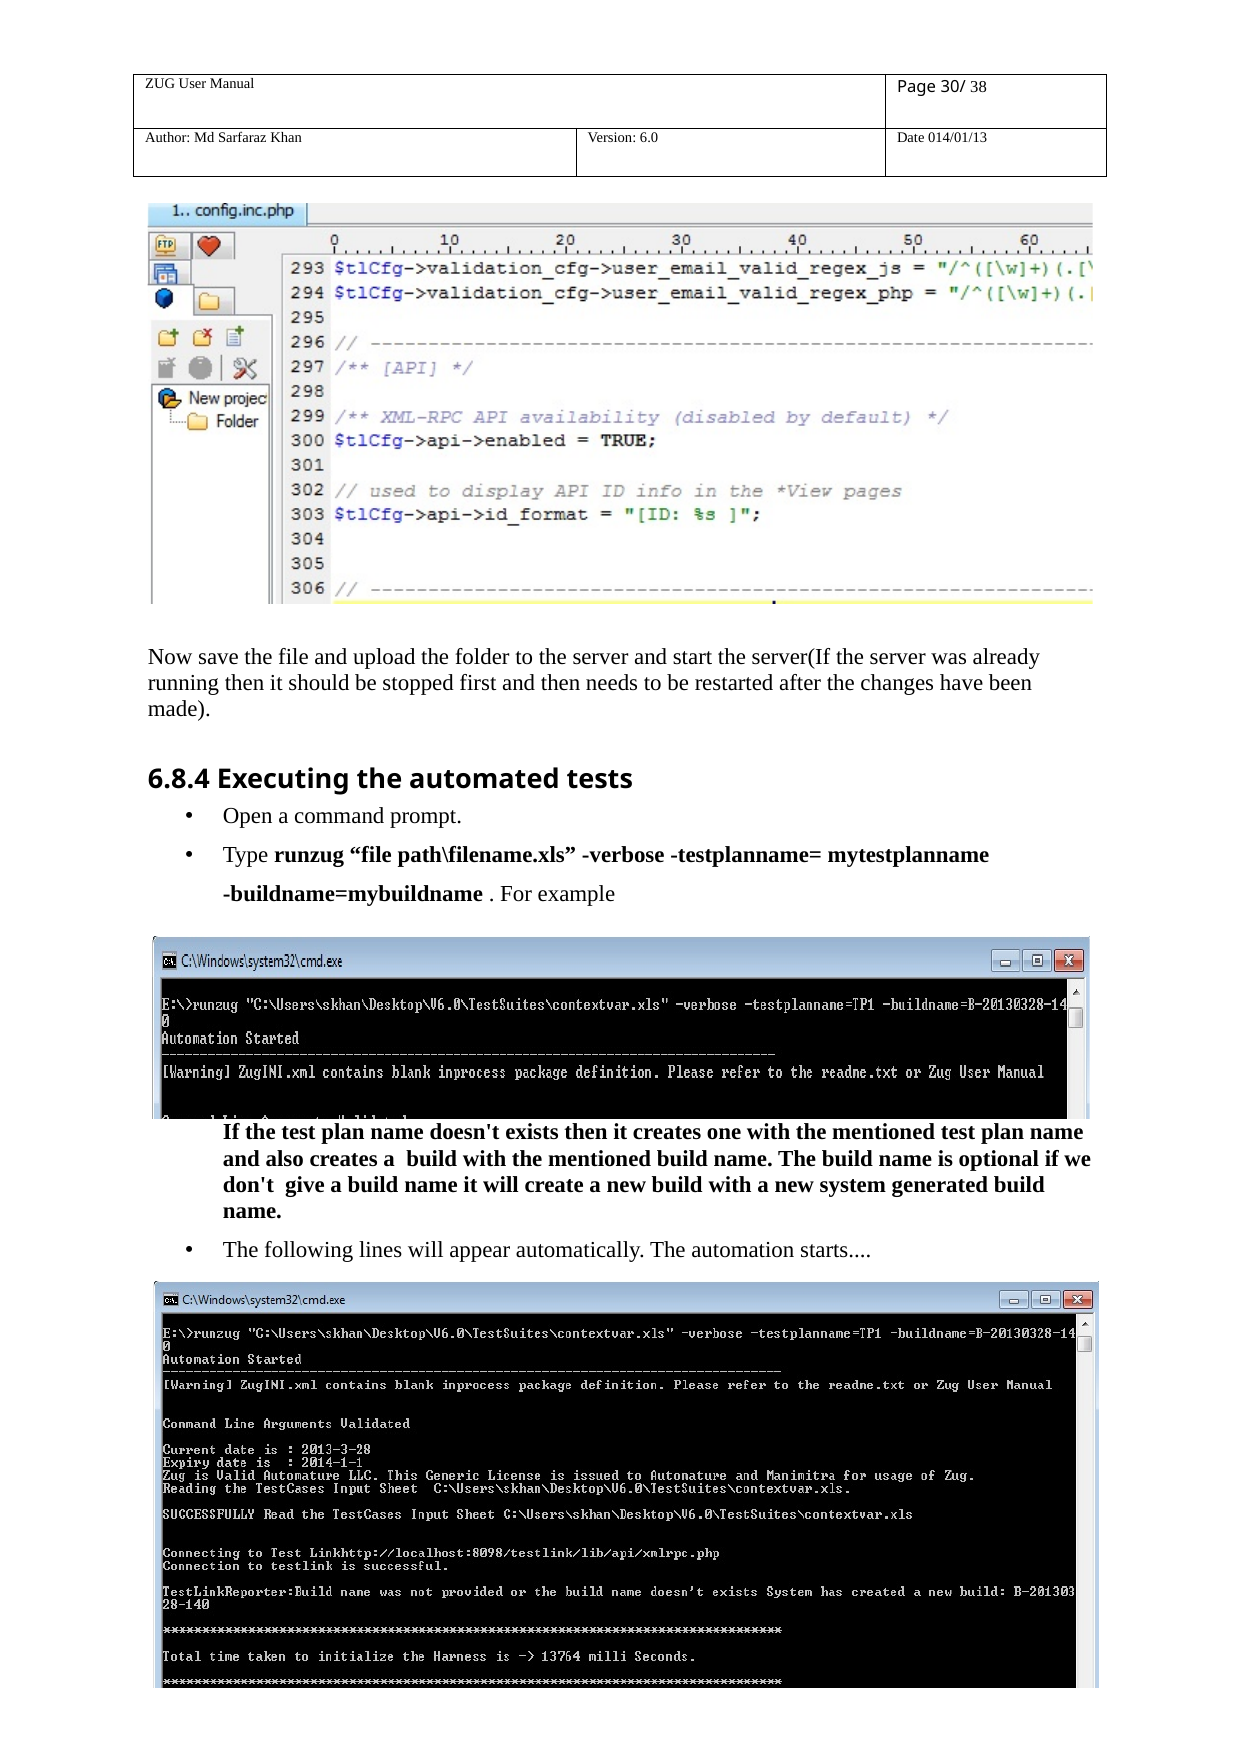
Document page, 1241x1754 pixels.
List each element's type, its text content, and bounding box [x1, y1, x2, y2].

picture [153, 1281, 1099, 1688]
picture [147, 203, 1093, 604]
text Now save the file and upload the folder to the server and start the server(If the server was already running then it should be stopped first and then needs to be restarted after the changes have been made). [148, 643, 1092, 722]
list Open a command prompt. [185, 802, 1092, 829]
subtitle 6.8.4 Executing the automated tests [148, 759, 1092, 796]
list If the test plan name doesn't exists then it creates one with the mentioned test plan name and also creates a build with the mentioned build name. The build name is optional if we don't give a build name it will create a new build with a new system generated build name. [185, 919, 1092, 1224]
list Type runzug “file path\filename.xls” -verbose -testplanname= mytestplanname [185, 841, 1092, 868]
list The following lines will appear automatically. The automation starts.... [185, 1236, 1092, 1263]
list -buildname=mybuildname . For example [185, 880, 1092, 906]
